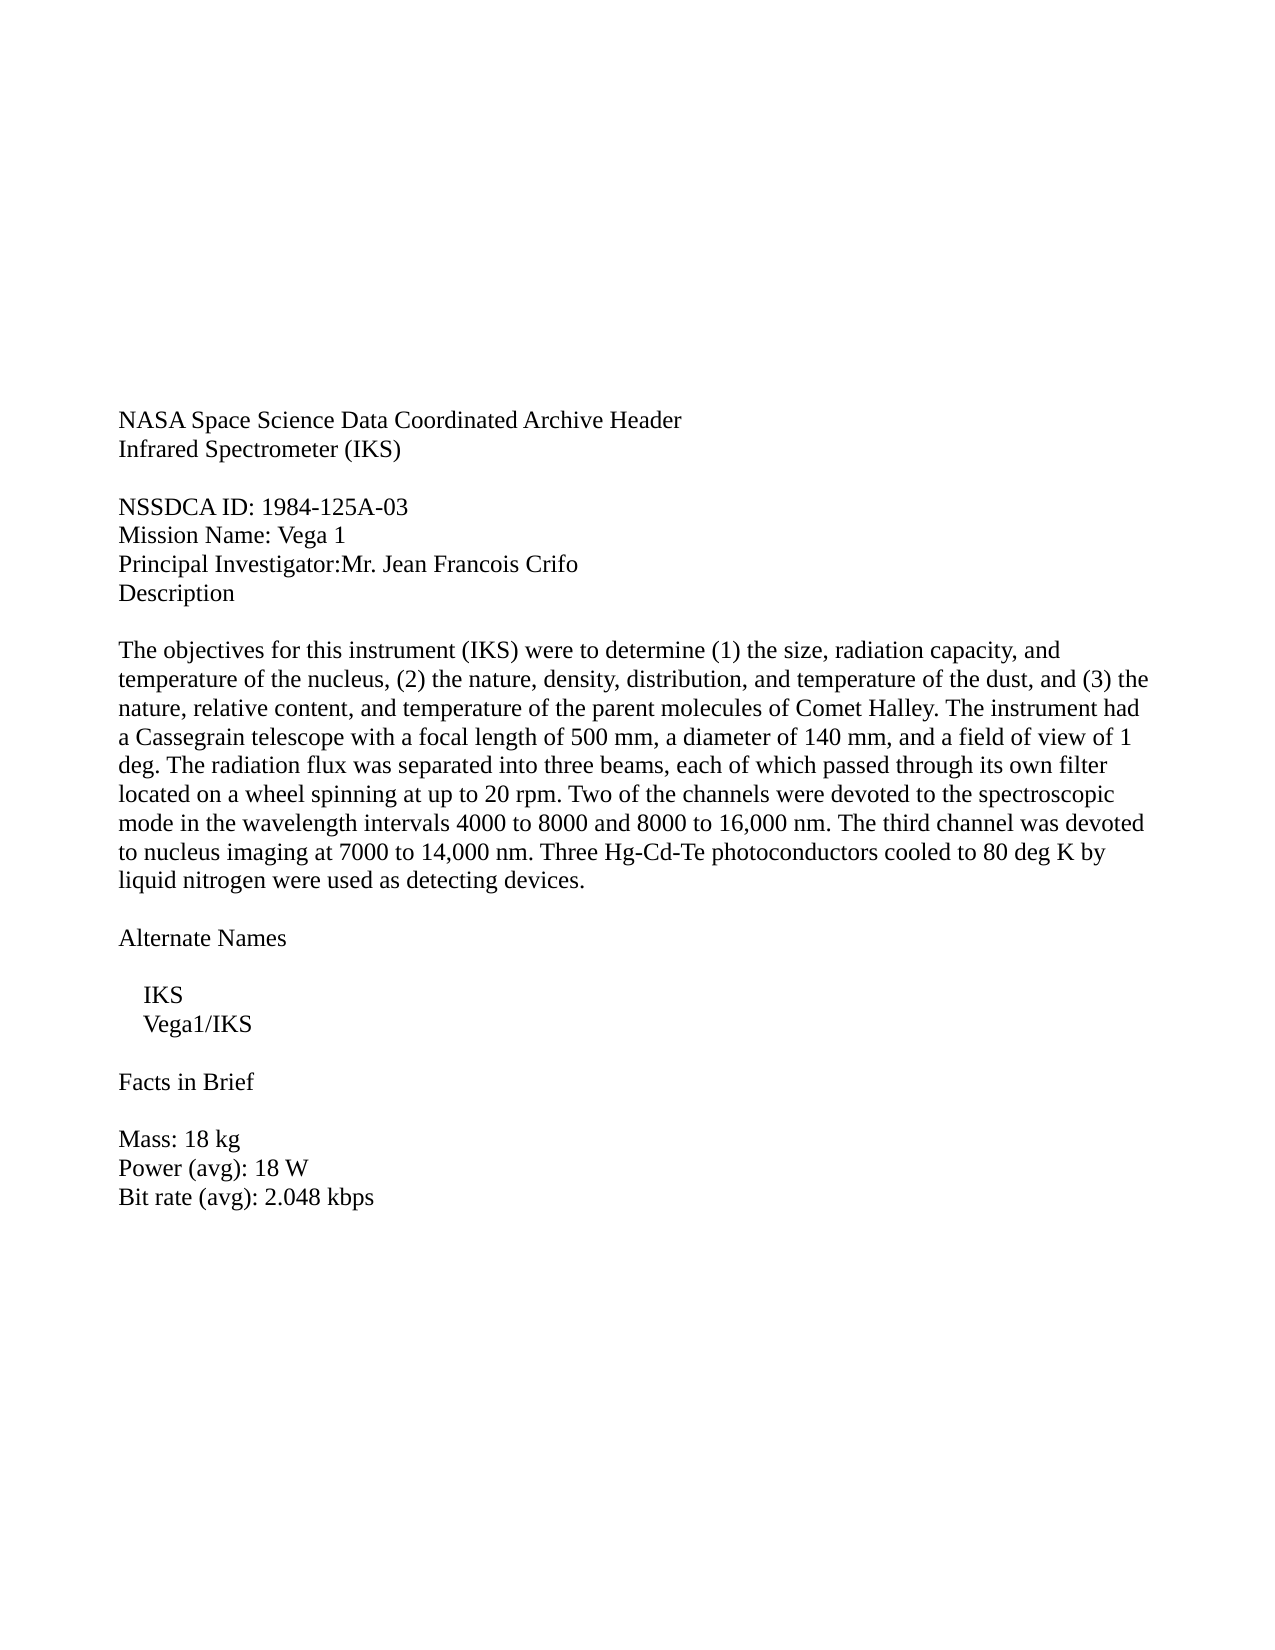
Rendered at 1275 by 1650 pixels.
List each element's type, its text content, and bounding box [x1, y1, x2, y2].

text Bit rate (avg): 2.048 kbps [118, 1182, 1157, 1211]
text Alternate Names [118, 923, 1157, 952]
text Mass: 18 kg [118, 1124, 1157, 1153]
text Power (avg): 18 W [118, 1153, 1157, 1182]
text NASA Space Science Data Coordinated Archive Header [118, 406, 1157, 434]
text Principal Investigator:Mr. Jean Francois Crifo [118, 549, 1157, 578]
text Facts in Brief [118, 1067, 1157, 1096]
text Vega1/IKS [118, 1009, 1157, 1038]
text NSSDCA ID: 1984-125A-03 [118, 492, 1157, 521]
text The objectives for this instrument (IKS) were to determine (1) the size, radiation capacity, and temperature of the nucleus, (2) the nature, density, distribution, and temperature of the dust, and (3) the nature, relative content, and temperature of the parent molecules of Comet Halley. The instrument had a Cassegrain telescope with a focal length of 500 mm, a diameter of 140 mm, and a field of view of 1 deg. The radiation flux was separated into three beams, each of which passed through its own filter located on a wheel spinning at up to 20 rpm. Two of the channels were devoted to the spectroscopic mode in the wavelength intervals 4000 to 8000 and 8000 to 16,000 nm. The third channel was devoted to nucleus imaging at 7000 to 14,000 nm. Three Hg-Cd-Te photoconductors cooled to 80 deg K by liquid nitrogen were used as detecting devices. [118, 636, 1157, 894]
text Infrared Spectrometer (IKS) [118, 434, 1157, 463]
text Mission Name: Vega 1 [118, 521, 1157, 549]
text IKS [118, 981, 1157, 1009]
text Description [118, 578, 1157, 607]
